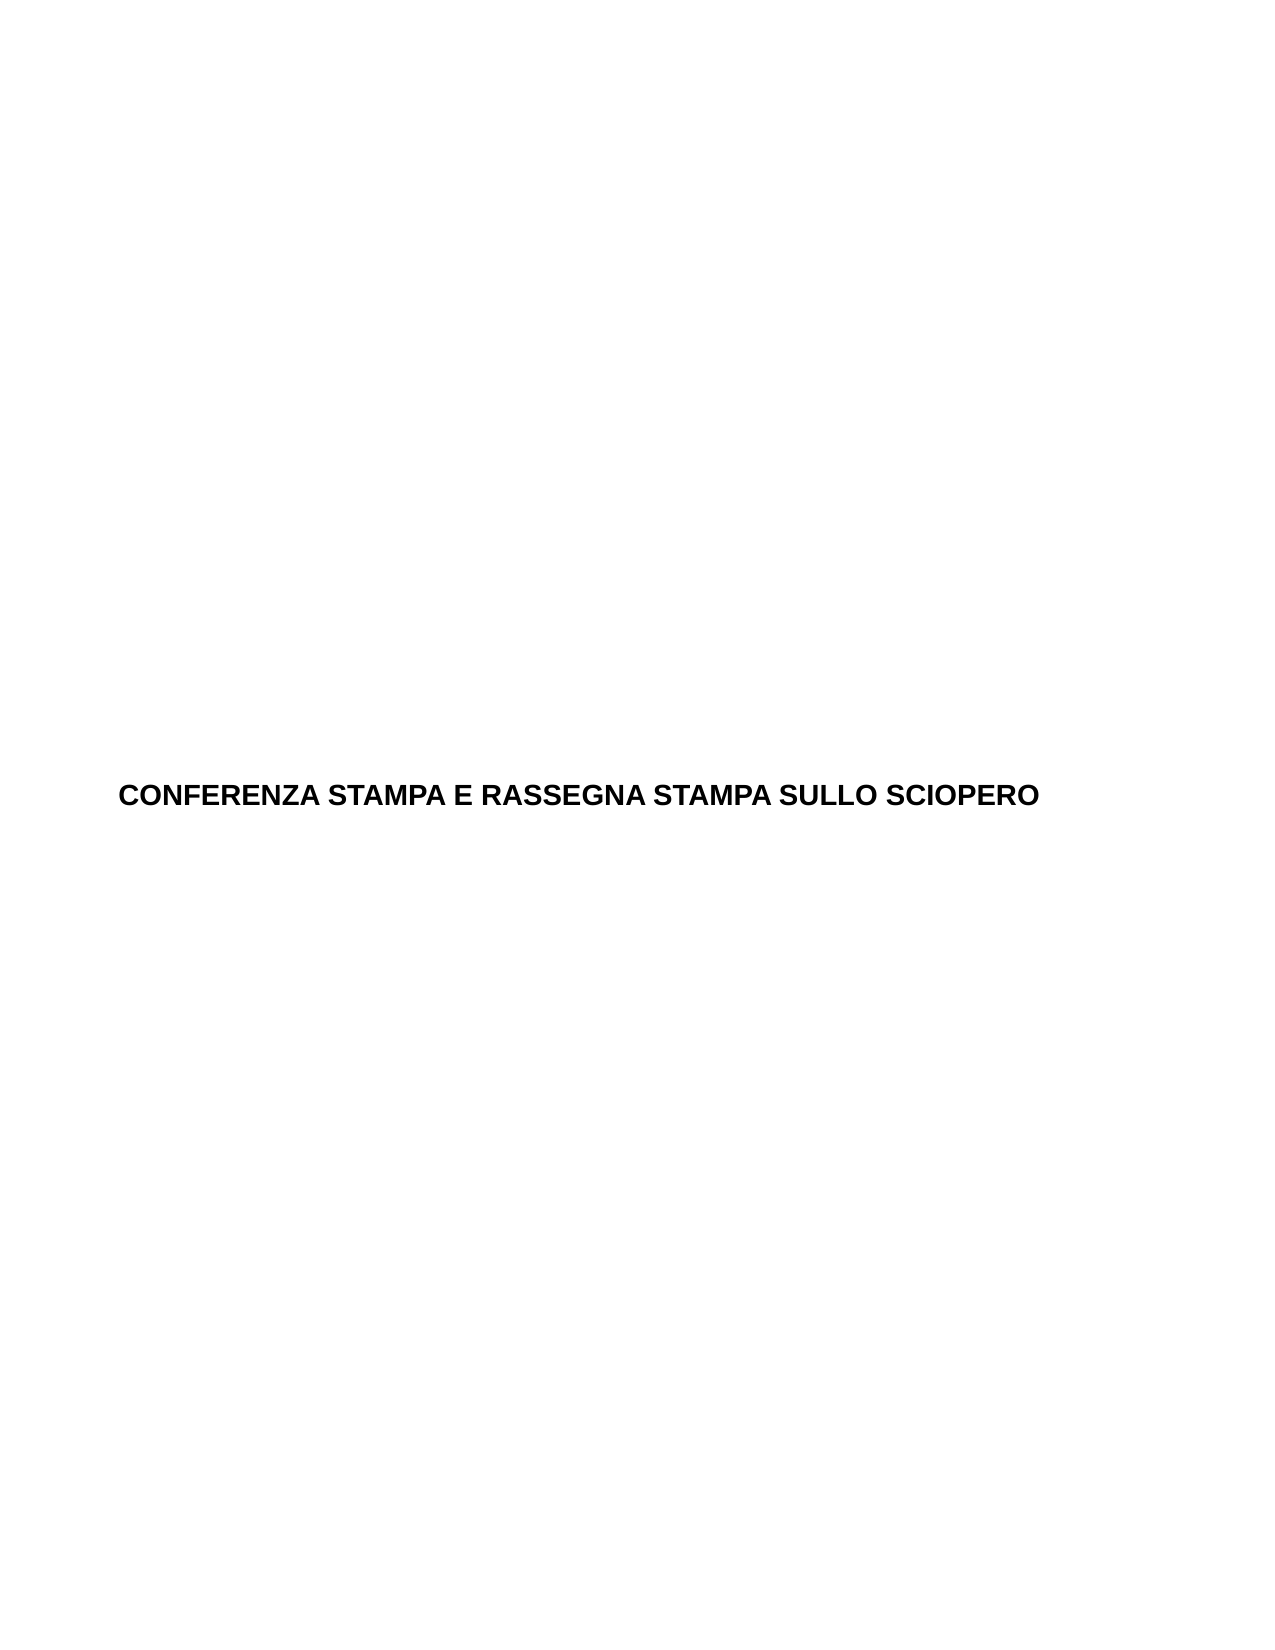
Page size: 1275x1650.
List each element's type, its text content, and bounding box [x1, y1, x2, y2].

text CONFERENZA STAMPA E RASSEGNA STAMPA SULLO SCIOPERO [118, 778, 1157, 812]
